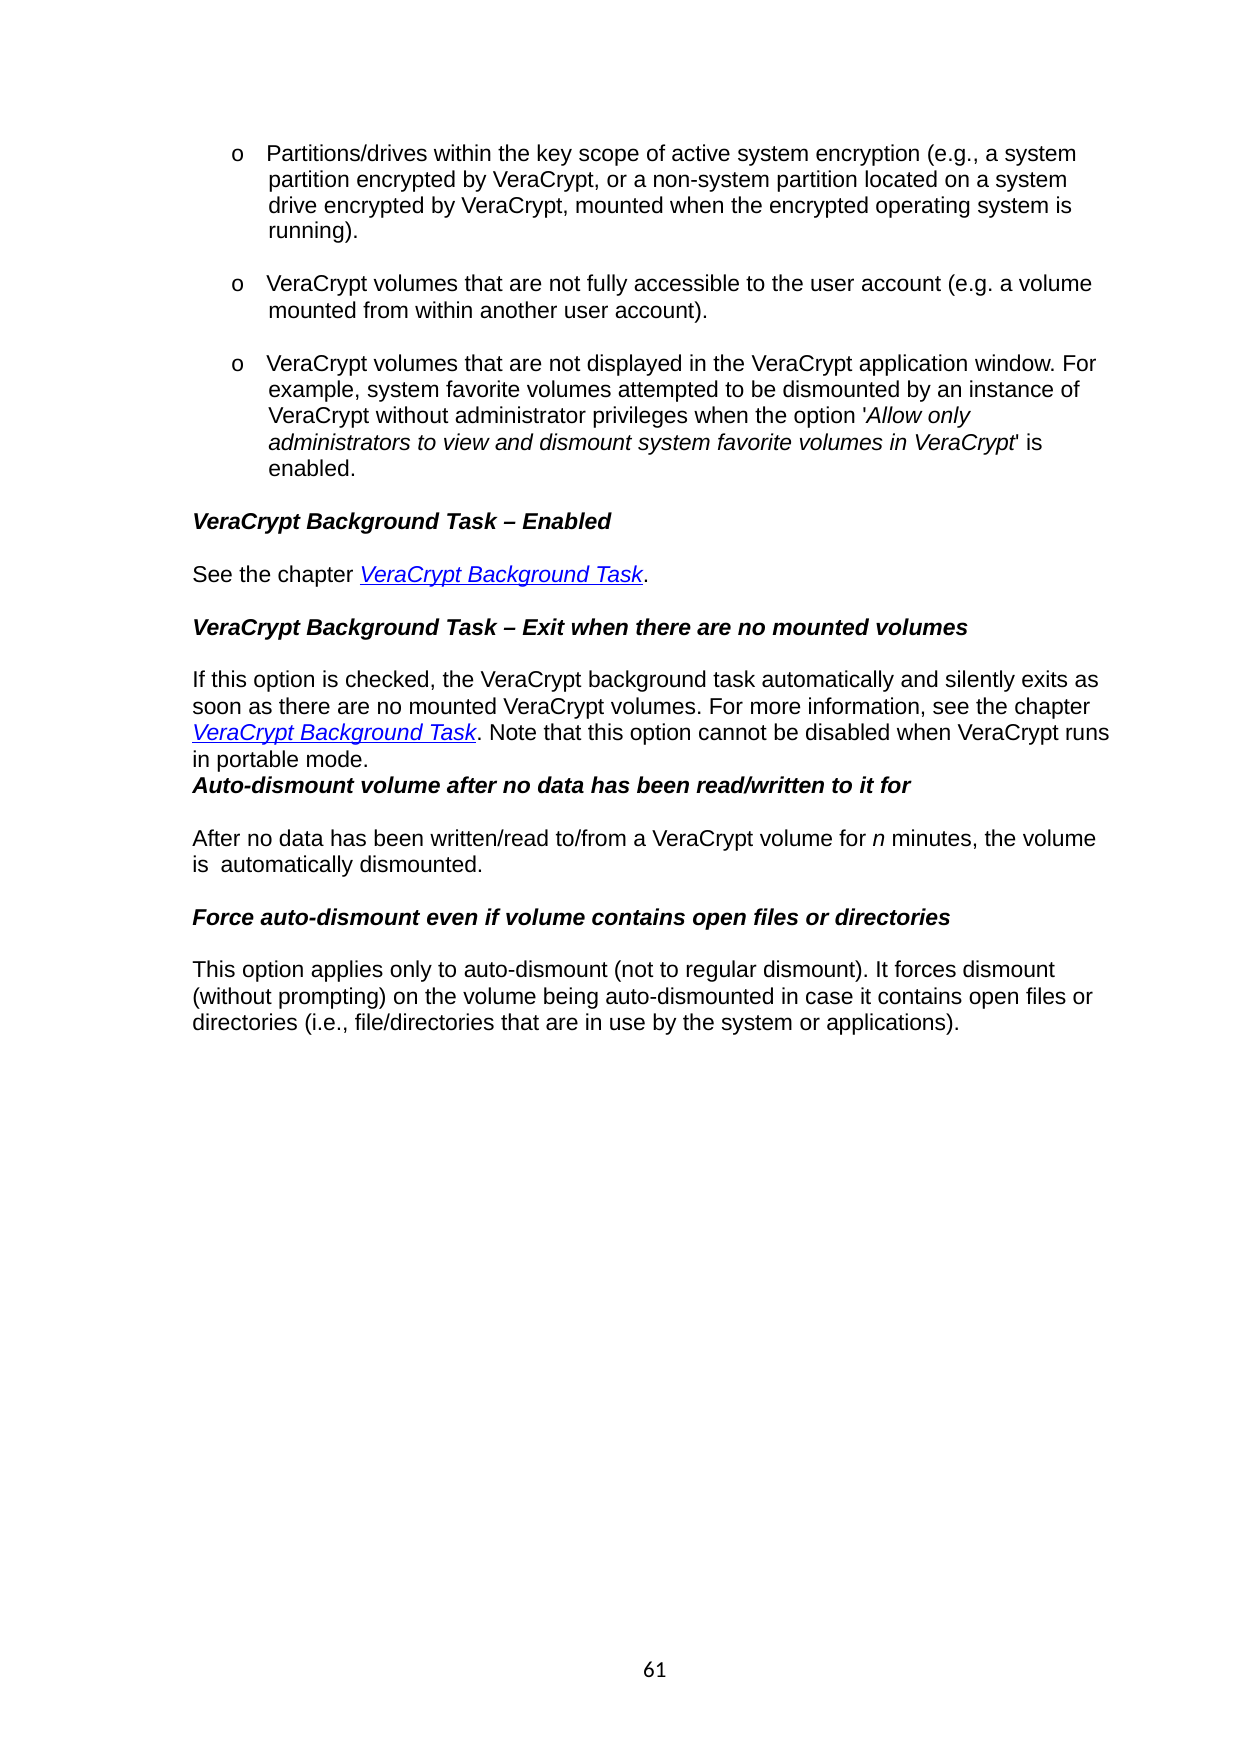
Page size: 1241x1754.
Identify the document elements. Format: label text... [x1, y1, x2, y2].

text See the chapter VeraCrypt Background Task. [192, 561, 1134, 587]
list VeraCrypt volumes that are not fully accessible to the user account (e.g. a volume mounted from within another user account). [231, 271, 1095, 324]
list VeraCrypt volumes that are not displayed in the VeraCrypt application window. For example, system favorite volumes attempted to be dismounted by an instance of VeraCrypt without administrator privileges when the option 'Allow only administrators to view and dismount system favorite volumes in VeraCrypt' is enabled. [231, 350, 1102, 482]
subtitle VeraCrypt Background Task – Exit when there are no mounted volumes [192, 614, 1134, 640]
subtitle Force auto-dismount even if volume contains open files or directories [192, 904, 1134, 930]
list Partitions/drives within the key scope of active system encryption (e.g., a system partition encrypted by VeraCrypt, or a non-system partition located on a system drive encrypted by VeraCrypt, mounted when the encrypted operating system is running). [231, 139, 1081, 244]
subtitle VeraCrypt Background Task – Enabled [192, 508, 1134, 534]
subtitle Auto-dismount volume after no data has been read/written to it for [192, 772, 1134, 798]
text After no data has been written/read to/from a VeraCrypt volume for n minutes, the volume is automatically dismounted. [192, 824, 1118, 877]
text If this option is checked, the VeraCrypt background task automatically and silently exits as soon as there are no mounted VeraCrypt volumes. For more information, see the chapter VeraCrypt Background Task. Note that this option cannot be disabled when VeraCrypt runs in portable mode. [192, 666, 1118, 772]
text This option applies only to auto-dismount (not to regular dismount). It forces dismount (without prompting) on the volume being auto-dismounted in case it contains open files or directories (i.e., file/directories that are in use by the system or applications). [192, 956, 1123, 1035]
